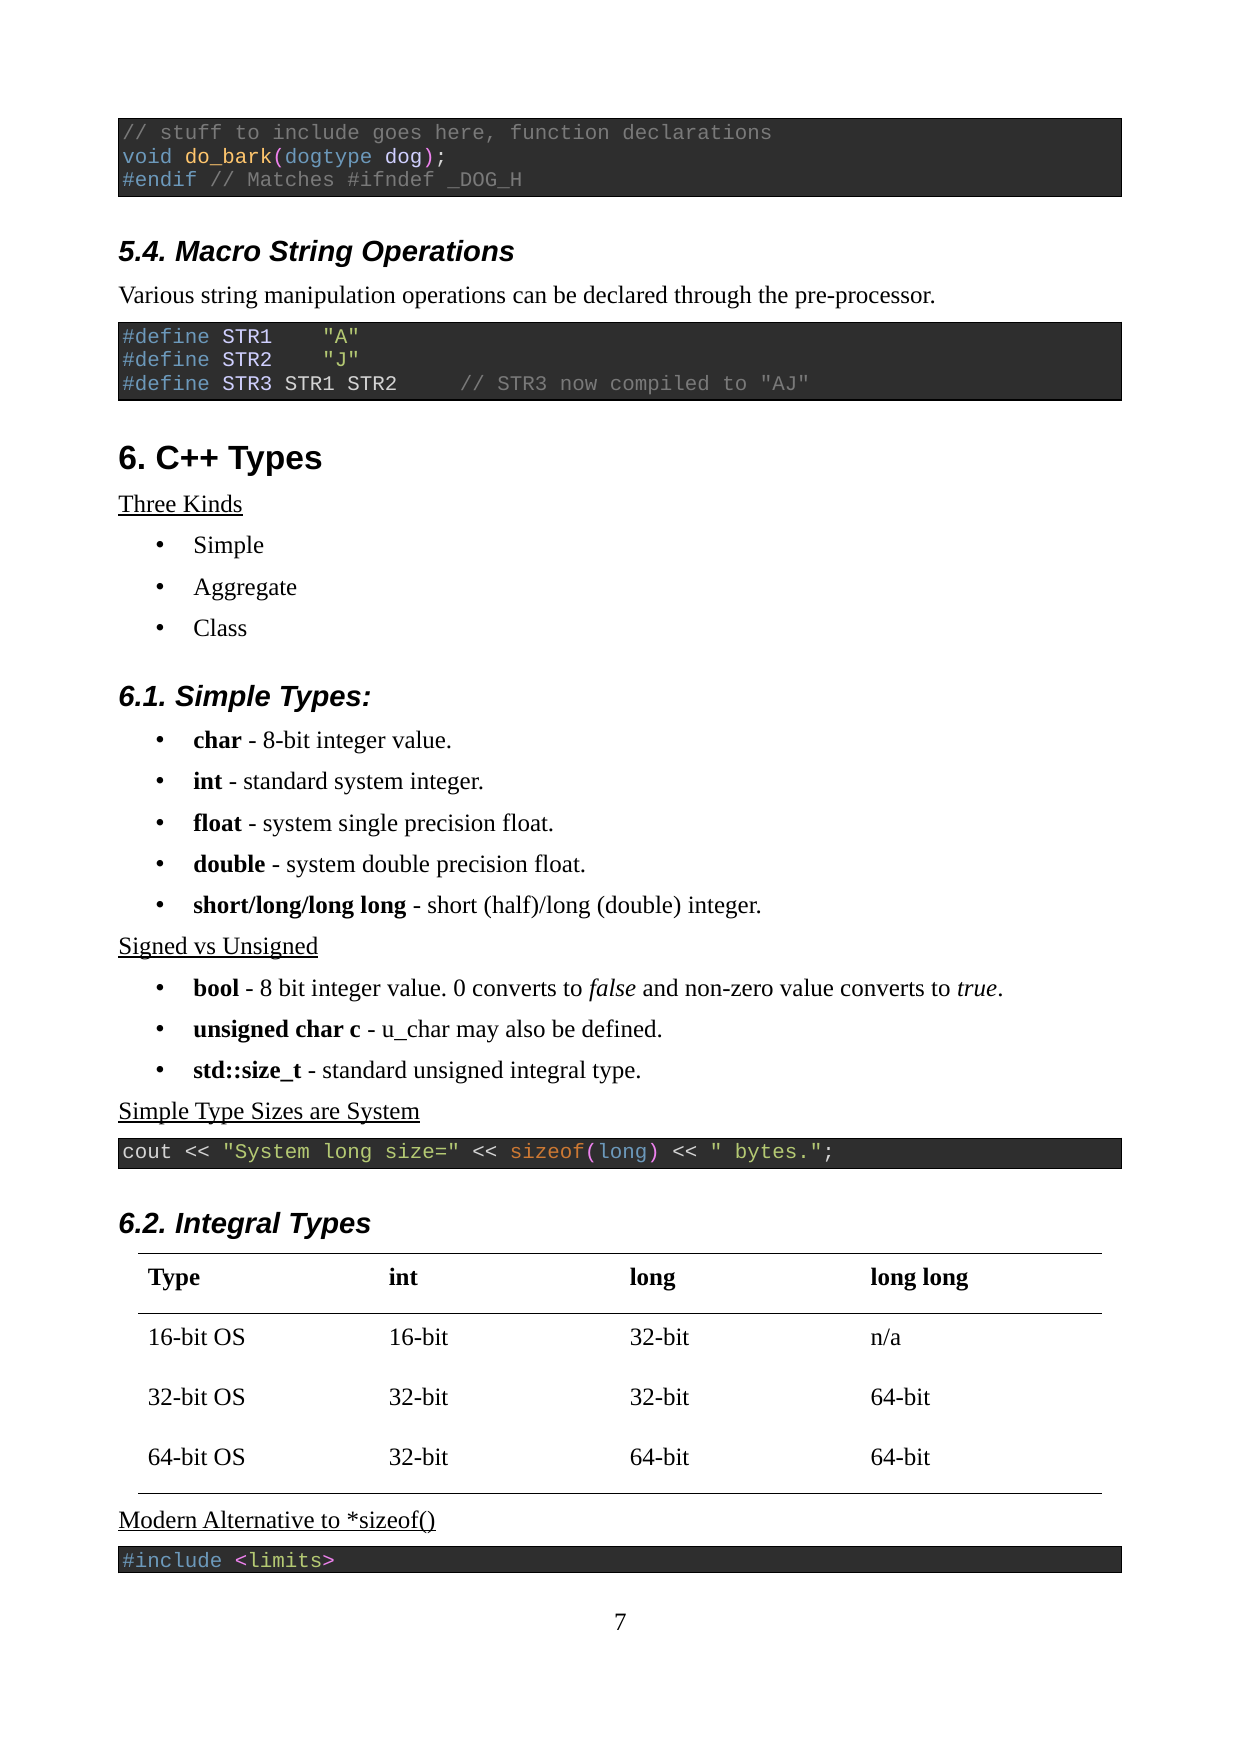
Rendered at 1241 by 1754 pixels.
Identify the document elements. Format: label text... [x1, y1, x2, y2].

subtitle Integral Types [118, 1207, 1122, 1240]
table_header int [379, 1254, 620, 1313]
list short/long/long long - short (half)/long (double) integer. [156, 890, 1122, 919]
subtitle Macro String Operations [118, 234, 1122, 268]
table_header long [620, 1254, 861, 1313]
list Aggregate [156, 572, 1122, 600]
table_cell 32-bit [620, 1314, 861, 1373]
text Signed vs Unsigned [118, 931, 1122, 960]
table_cell 32-bit [379, 1433, 620, 1493]
list int - standard system integer. [156, 766, 1122, 795]
table_cell 64-bit OS [138, 1433, 379, 1493]
table_cell 16-bit [379, 1314, 620, 1373]
text Modern Alternative to *sizeof() [118, 1505, 1122, 1533]
text void do_bark(dogtype dog); [119, 142, 1121, 165]
text Simple Type Sizes are System [118, 1096, 1122, 1125]
table_header Type [138, 1254, 379, 1313]
text #include <limits> [119, 1547, 1121, 1572]
list float - system single precision float. [156, 808, 1122, 836]
text #define STR1 "A" [119, 323, 1121, 345]
subtitle Simple Types: [118, 679, 1122, 713]
text #define STR3 STR1 STR2 // STR3 now compiled to "AJ" [119, 369, 1121, 399]
list double - system double precision float. [156, 849, 1122, 878]
table_cell 16-bit OS [138, 1314, 379, 1373]
table_cell 64-bit [861, 1433, 1102, 1493]
text #define STR2 "J" [119, 345, 1121, 369]
list Class [156, 613, 1122, 642]
table_cell n/a [861, 1314, 1102, 1373]
table_cell 32-bit OS [138, 1373, 379, 1433]
text Three Kinds [118, 489, 1122, 518]
text cout << "System long size=" << sizeof(long) << " bytes."; [119, 1139, 1121, 1168]
list std::size_t - standard unsigned integral type. [156, 1055, 1122, 1084]
text #endif // Matches #ifndef _DOG_H [119, 165, 1121, 196]
table_cell 64-bit [861, 1373, 1102, 1433]
list bool - 8 bit integer value. 0 converts to false and non-zero value converts to true. [156, 973, 1122, 1001]
list unsigned char c - u_char may also be defined. [156, 1014, 1122, 1043]
list Simple [156, 530, 1122, 559]
text // stuff to include goes here, function declarations [119, 119, 1121, 142]
list char - 8-bit integer value. [156, 725, 1122, 754]
table_cell 64-bit [620, 1433, 861, 1493]
table_cell 32-bit [620, 1373, 861, 1433]
subtitle C++ Types [118, 438, 1122, 477]
table_cell 32-bit [379, 1373, 620, 1433]
text Various string manipulation operations can be declared through the pre-processor. [118, 280, 1122, 309]
table_header long long [861, 1254, 1102, 1313]
